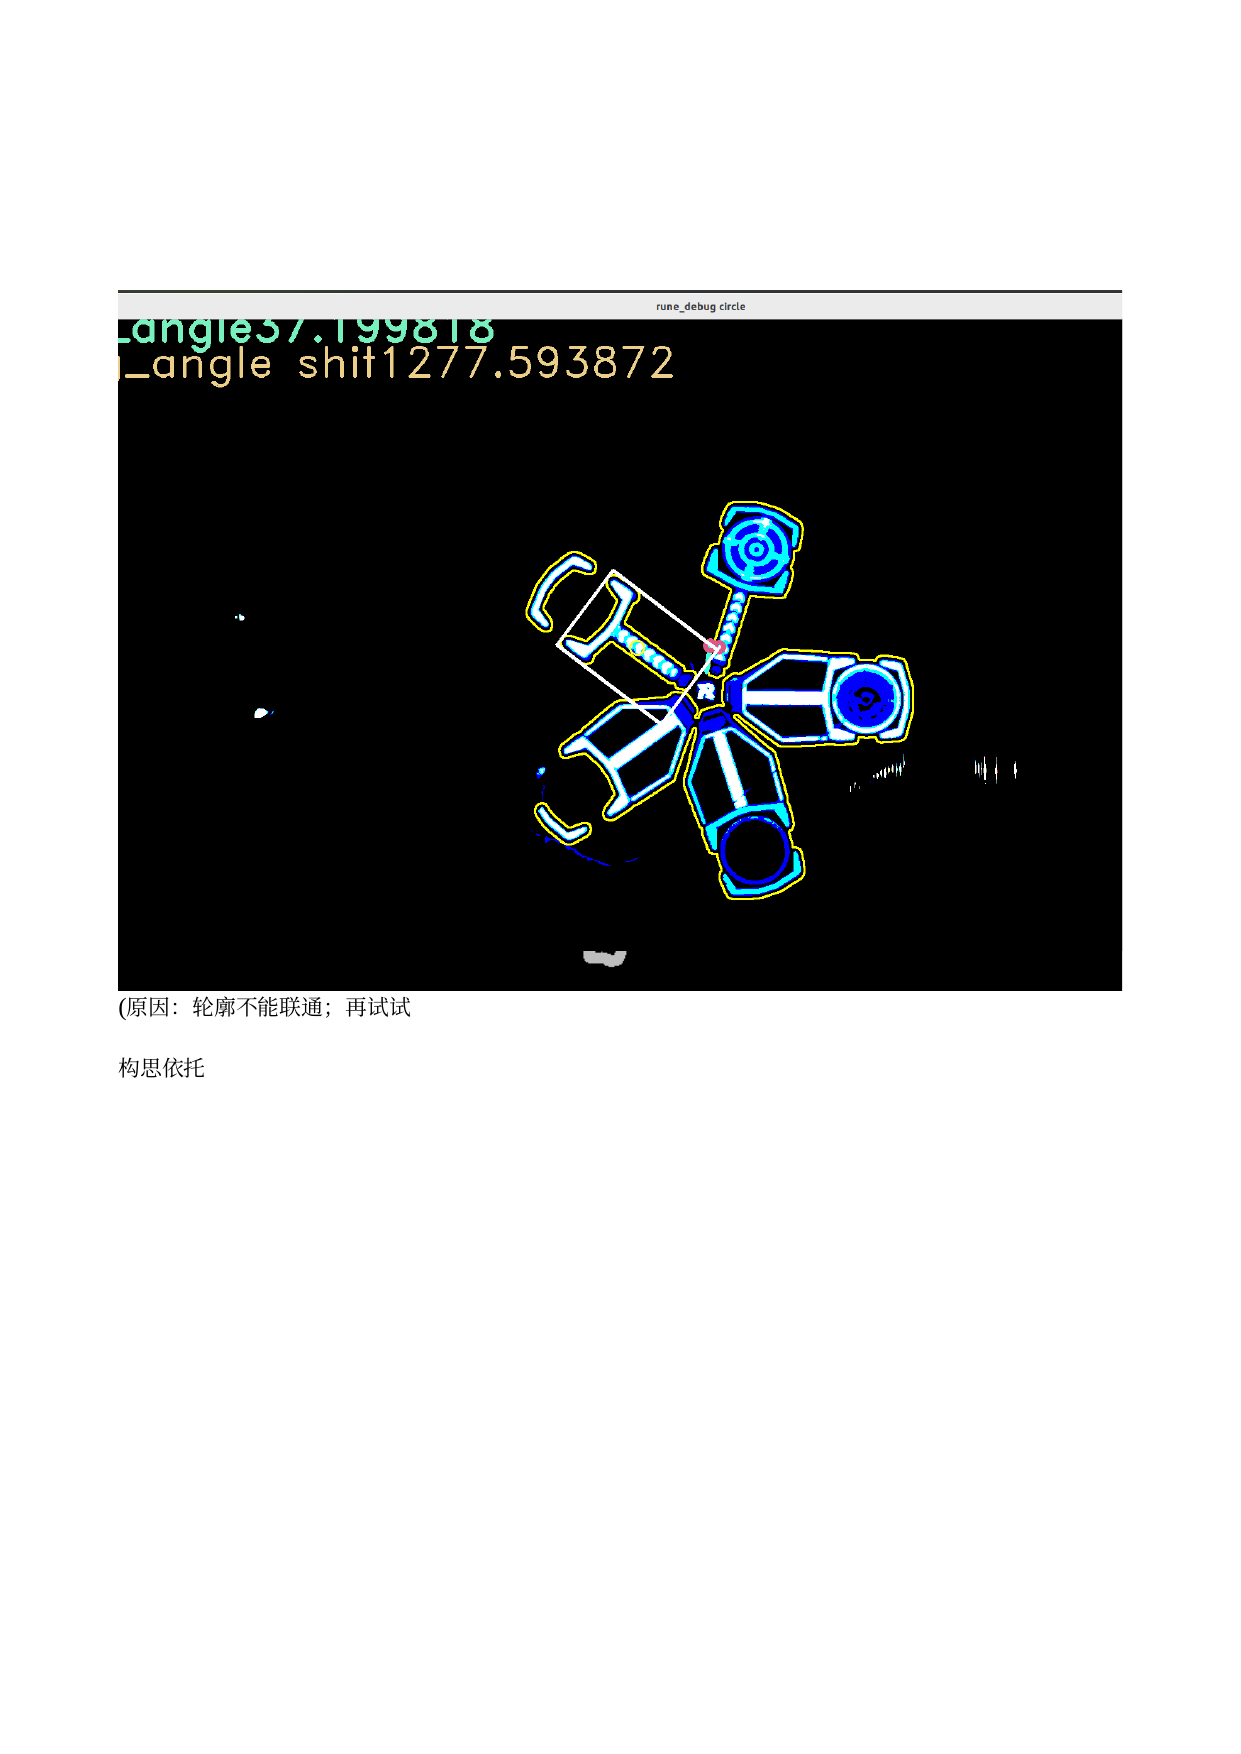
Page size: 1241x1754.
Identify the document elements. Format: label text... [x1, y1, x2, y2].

picture [118, 290, 1123, 991]
text (原因：轮廓不能联通；再试试 [118, 991, 1122, 1022]
text 构思依托 [118, 1051, 1122, 1082]
